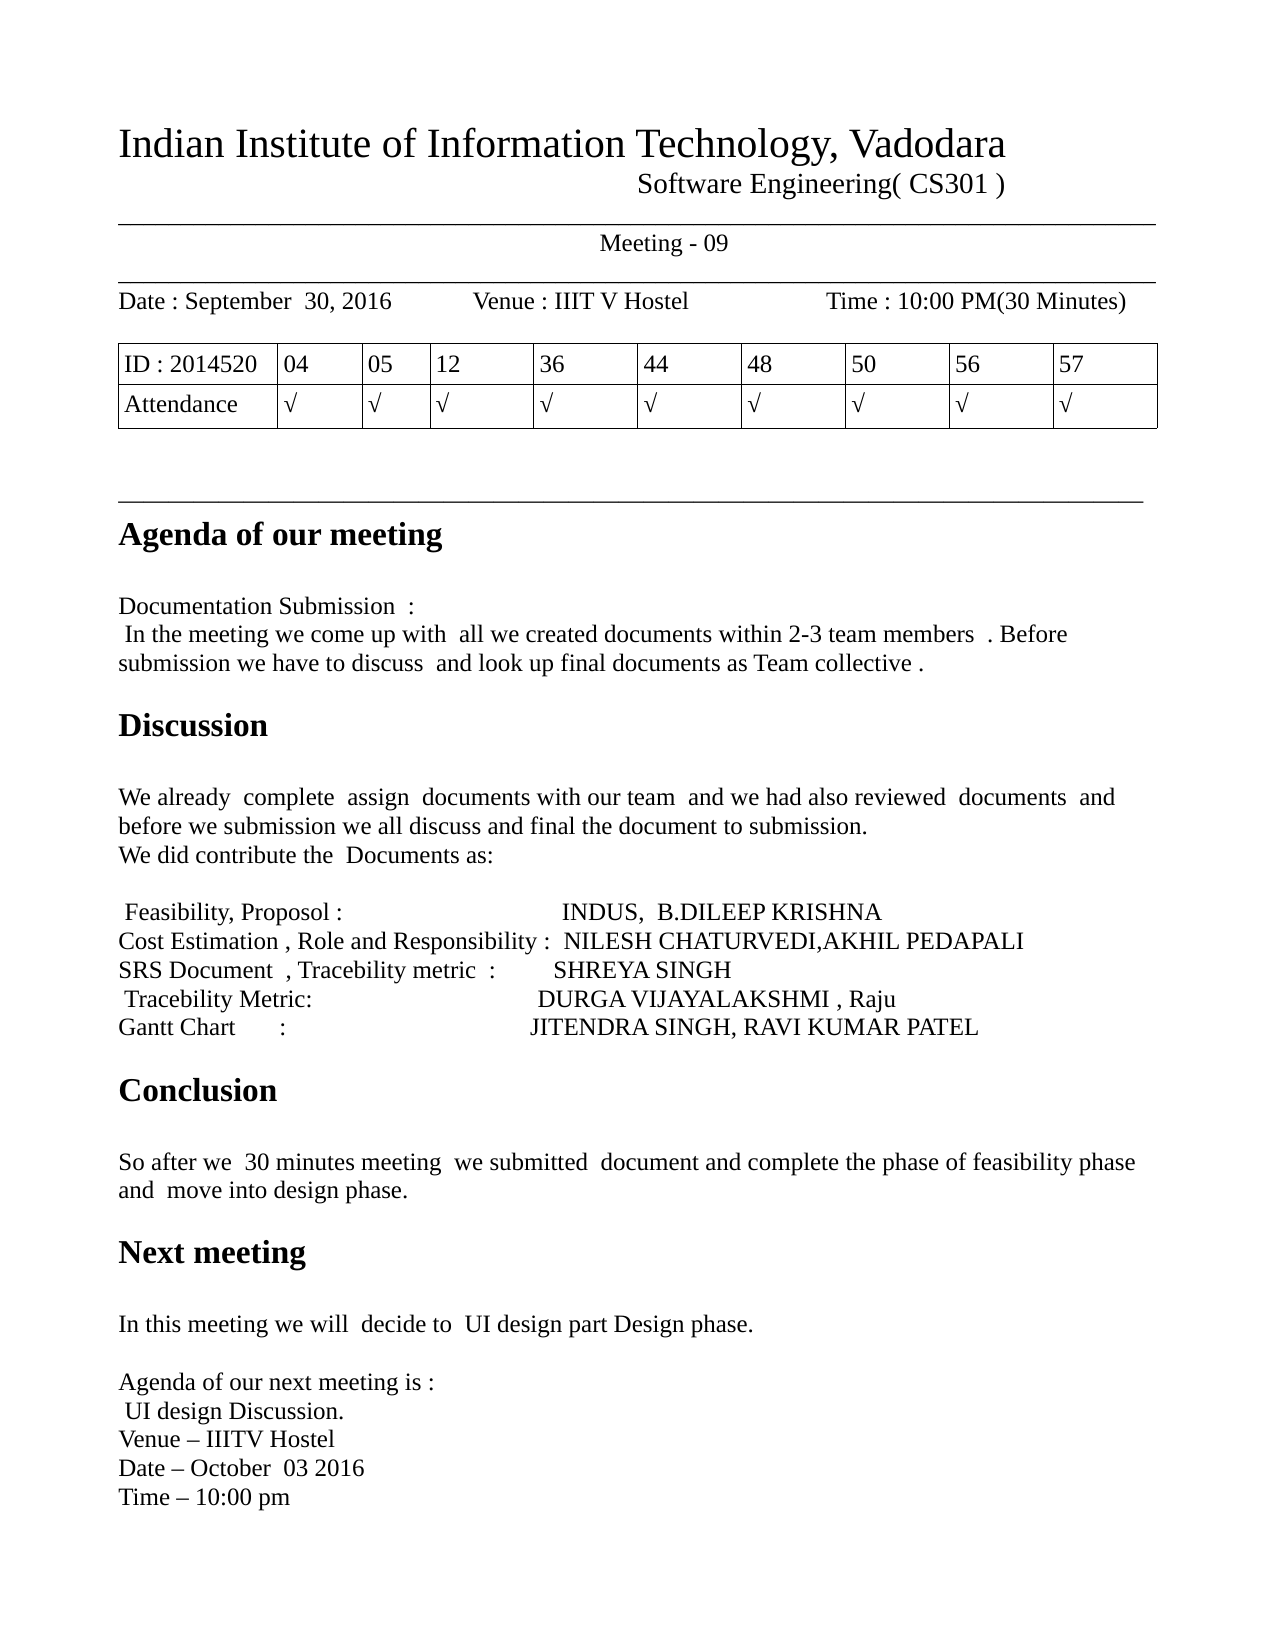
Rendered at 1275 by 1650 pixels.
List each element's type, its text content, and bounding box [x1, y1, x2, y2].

table_cell √ [534, 385, 637, 428]
text UI design Discussion. [118, 1396, 1157, 1424]
text Agenda of our next meeting is : [118, 1367, 1157, 1396]
text Documentation Submission : [118, 591, 1157, 619]
text Venue – IIITV Hostel [118, 1424, 1157, 1453]
text We did contribute the Documents as: [118, 840, 1157, 869]
text ___________________________________________________________________________________ [118, 257, 1157, 286]
text Meeting - 09 [118, 228, 1157, 257]
text Next meeting [118, 1233, 1157, 1271]
table_header 57 [1054, 344, 1157, 384]
text Date – October 03 2016 [118, 1453, 1157, 1482]
text Time – 10:00 pm [118, 1482, 1157, 1511]
text Feasibility, Proposol : INDUS, B.DILEEP KRISHNA [118, 897, 1157, 926]
table_header 50 [846, 344, 949, 384]
table_cell √ [363, 385, 430, 428]
text Date : September 30, 2016 Venue : IIIT V Hostel Time : 10:00 PM(30 Minutes) [118, 286, 1157, 314]
table_header 44 [638, 344, 741, 384]
text So after we 30 minutes meeting we submitted document and complete the phase of feasibility phase and move into design phase. [118, 1147, 1157, 1204]
table_header 05 [363, 344, 430, 384]
text Cost Estimation , Role and Responsibility : NILESH CHATURVEDI,AKHIL PEDAPALI [118, 926, 1157, 955]
table_cell √ [950, 385, 1053, 428]
table_header 56 [950, 344, 1053, 384]
table_header 12 [431, 344, 533, 384]
table_cell √ [278, 385, 362, 428]
text In this meeting we will decide to UI design part Design phase. [118, 1309, 1157, 1338]
text In the meeting we come up with all we created documents within 2-3 team members . Before submission we have to discuss and look up final documents as Team collective . [118, 619, 1157, 677]
text Agenda of our meeting [118, 514, 1157, 552]
text ___________________________________________________________________________________ [118, 199, 1157, 228]
text Conclusion [118, 1070, 1157, 1108]
table_header 48 [742, 344, 845, 384]
text ————————————————————————————————————————— [118, 485, 1157, 514]
text SRS Document , Tracebility metric : SHREYA SINGH [118, 955, 1157, 984]
table_cell √ [1054, 385, 1157, 428]
table_cell √ [431, 385, 533, 428]
table_header ID : 2014520 [119, 344, 277, 384]
text Indian Institute of Information Technology, Vadodara [118, 118, 1157, 166]
text We already complete assign documents with our team and we had also reviewed documents and before we submission we all discuss and final the document to submission. [118, 782, 1157, 840]
table_cell √ [638, 385, 741, 428]
text Software Engineering( CS301 ) [118, 166, 1157, 199]
text Tracebility Metric: DURGA VIJAYALAKSHMI , Raju [118, 984, 1157, 1012]
table_header 36 [534, 344, 637, 384]
table_header 04 [278, 344, 362, 384]
text Discussion [118, 706, 1157, 744]
text Gantt Chart : JITENDRA SINGH, RAVI KUMAR PATEL [118, 1012, 1157, 1041]
table_cell Attendance [119, 385, 277, 428]
table_cell √ [846, 385, 949, 428]
table_cell √ [742, 385, 845, 428]
